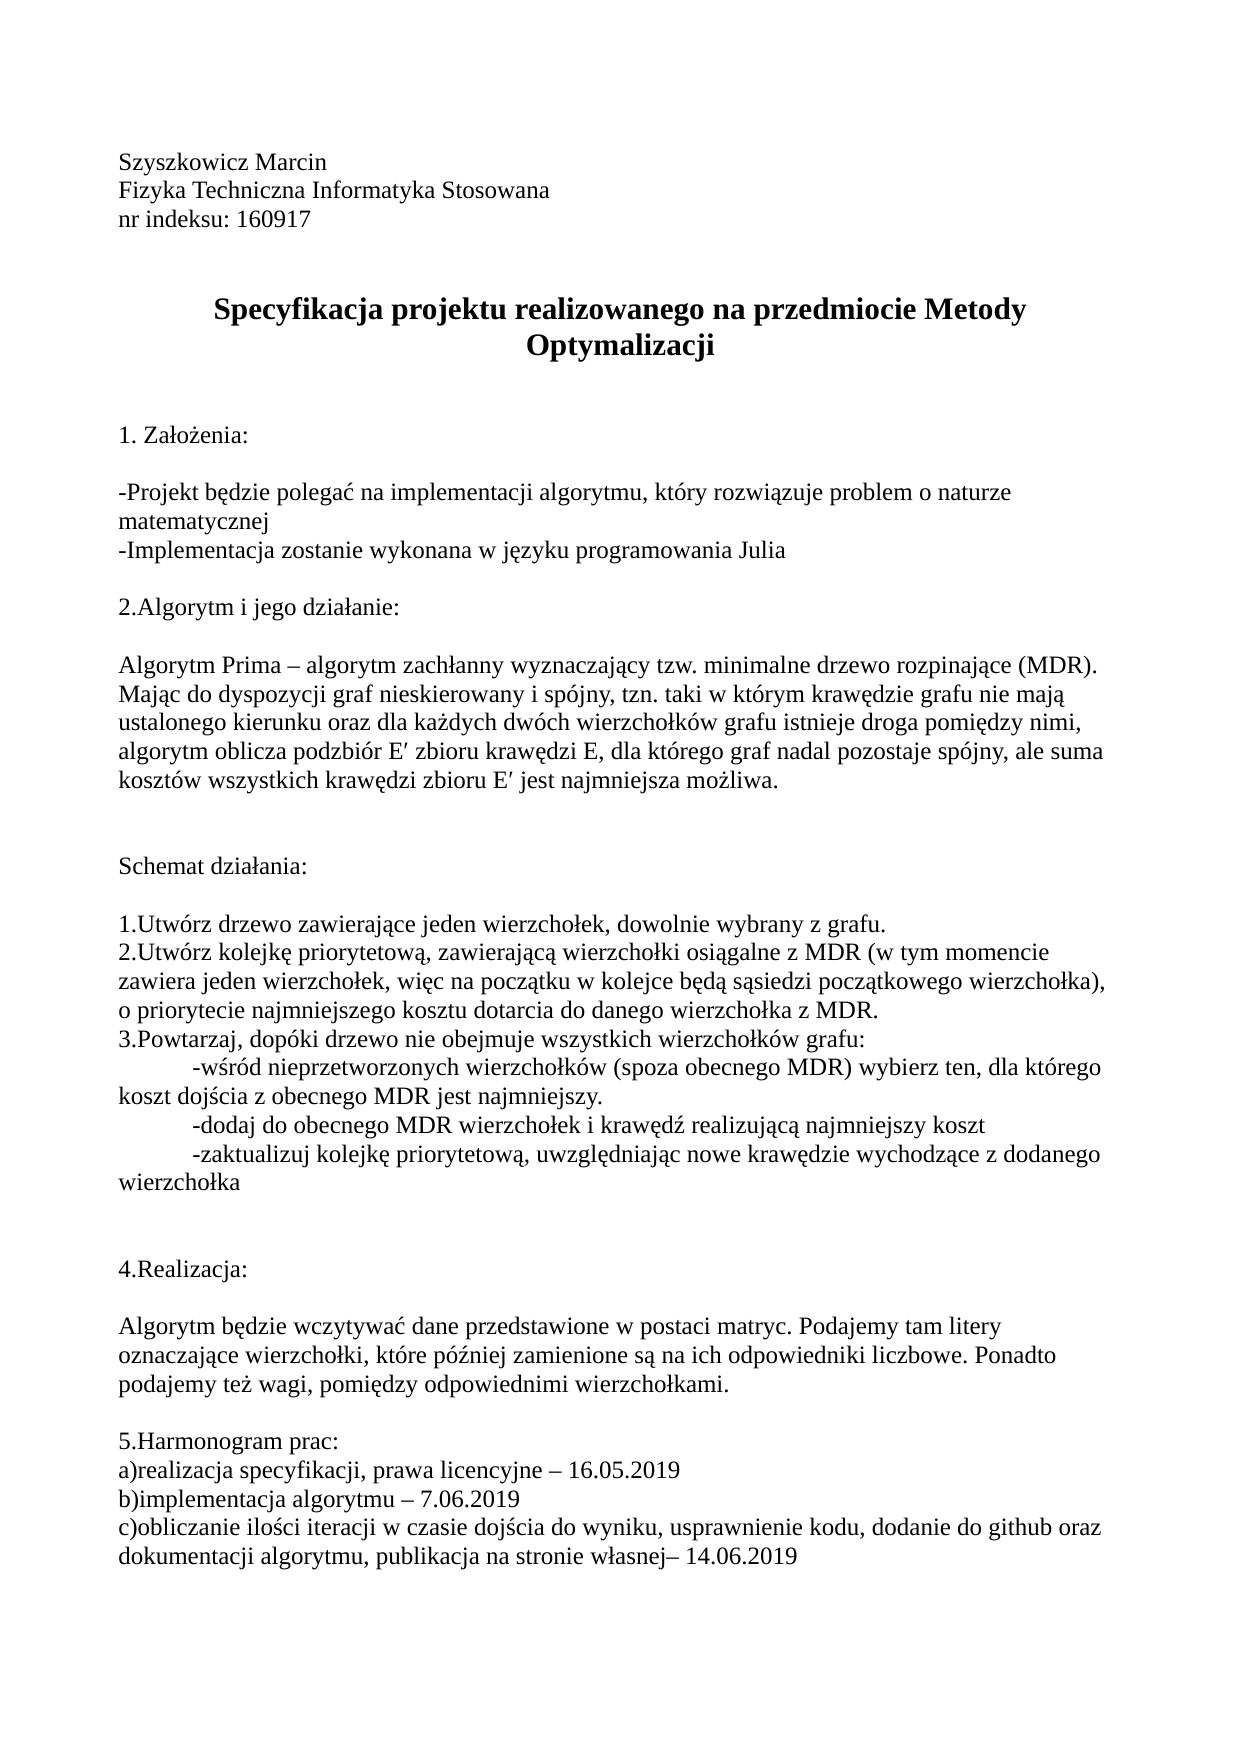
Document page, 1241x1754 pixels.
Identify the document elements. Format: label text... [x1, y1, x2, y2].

text Specyfikacja projektu realizowanego na przedmiocie Metody Optymalizacji [118, 291, 1122, 362]
text -Projekt będzie polegać na implementacji algorytmu, który rozwiązuje problem o naturze matematycznej [118, 477, 1122, 535]
text 3.Powtarzaj, dopóki drzewo nie obejmuje wszystkich wierzchołków grafu: [118, 1024, 1122, 1052]
text 1.Utwórz drzewo zawierające jeden wierzchołek, dowolnie wybrany z grafu. [118, 909, 1122, 937]
text 2.Algorytm i jego działanie: [118, 592, 1122, 621]
text Fizyka Techniczna Informatyka Stosowana nr indeksu: 160917 [118, 176, 1122, 233]
text a)realizacja specyfikacji, prawa licencyjne – 16.05.2019 [118, 1455, 1122, 1484]
text 1. Założenia: [118, 420, 1122, 449]
text 5.Harmonogram prac: [118, 1426, 1122, 1455]
text -dodaj do obecnego MDR wierzchołek i krawędź realizującą najmniejszy koszt [118, 1110, 1122, 1139]
text -zaktualizuj kolejkę priorytetową, uwzględniając nowe krawędzie wychodzące z dodanego wierzchołka [118, 1139, 1122, 1196]
text b)implementacja algorytmu – 7.06.2019 [118, 1484, 1122, 1512]
text -wśród nieprzetworzonych wierzchołków (spoza obecnego MDR) wybierz ten, dla którego koszt dojścia z obecnego MDR jest najmniejszy. [118, 1052, 1122, 1110]
text -Implementacja zostanie wykonana w języku programowania Julia [118, 535, 1122, 564]
text 2.Utwórz kolejkę priorytetową, zawierającą wierzchołki osiągalne z MDR (w tym momencie zawiera jeden wierzchołek, więc na początku w kolejce będą sąsiedzi początkowego wierzchołka), o priorytecie najmniejszego kosztu dotarcia do danego wierzchołka z MDR. [118, 937, 1122, 1024]
text 4.Realizacja: Algorytm będzie wczytywać dane przedstawione w postaci matryc. Podajemy tam litery oznaczające wierzchołki, które później zamienione są na ich odpowiedniki liczbowe. Ponadto podajemy też wagi, pomiędzy odpowiednimi wierzchołkami. [118, 1254, 1122, 1397]
text c)obliczanie ilości iteracji w czasie dojścia do wyniku, usprawnienie kodu, dodanie do github oraz dokumentacji algorytmu, publikacja na stronie własnej– 14.06.2019 [118, 1512, 1122, 1570]
text Szyszkowicz Marcin [118, 147, 1122, 176]
text Schemat działania: [118, 851, 1122, 880]
text Algorytm Prima – algorytm zachłanny wyznaczający tzw. minimalne drzewo rozpinające (MDR). Mając do dyspozycji graf nieskierowany i spójny, tzn. taki w którym krawędzie grafu nie mają ustalonego kierunku oraz dla każdych dwóch wierzchołków grafu istnieje droga pomiędzy nimi, algorytm oblicza podzbiór E′ zbioru krawędzi E, dla którego graf nadal pozostaje spójny, ale suma kosztów wszystkich krawędzi zbioru E′ jest najmniejsza możliwa. [118, 650, 1122, 794]
